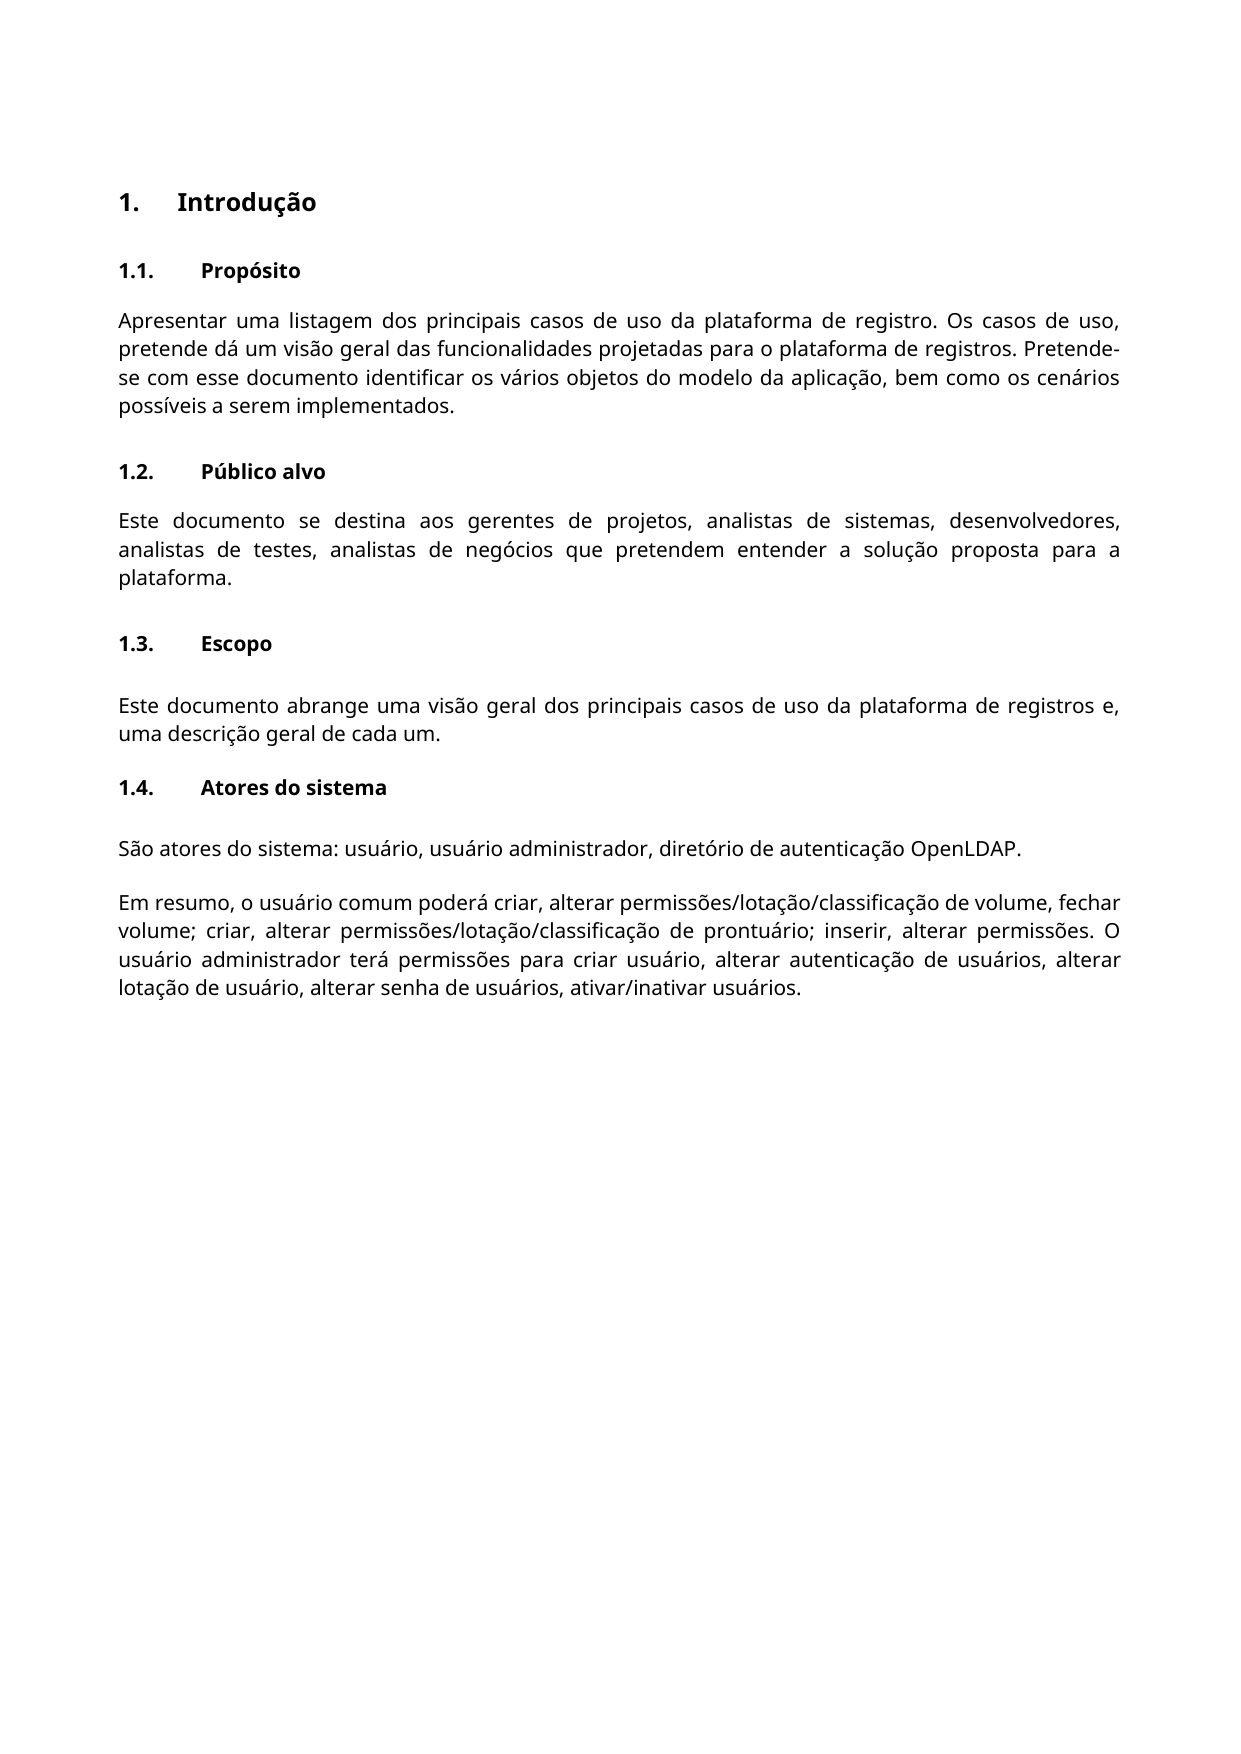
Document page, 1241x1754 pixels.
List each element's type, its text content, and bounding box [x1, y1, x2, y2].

text Este documento se destina aos gerentes de projetos, analistas de sistemas, desenvolvedores, analistas de testes, analistas de negócios que pretendem entender a solução proposta para a plataforma. [118, 506, 1122, 592]
list Atores do sistema [118, 773, 1122, 801]
text Apresentar uma listagem dos principais casos de uso da plataforma de registro. Os casos de uso, pretende dá um visão geral das funcionalidades projetadas para o plataforma de registros. Pretende-se com esse documento identificar os vários objetos do modelo da aplicação, bem como os cenários possíveis a serem implementados. [118, 306, 1122, 419]
text Este documento abrange uma visão geral dos principais casos de uso da plataforma de registros e, uma descrição geral de cada um. [118, 691, 1122, 748]
list Propósito [118, 257, 1122, 285]
list Público alvo [118, 457, 1122, 486]
text Em resumo, o usuário comum poderá criar, alterar permissões/lotação/classificação de volume, fechar volume; criar, alterar permissões/lotação/classificação de prontuário; inserir, alterar permissões. O usuário administrador terá permissões para criar usuário, alterar autenticação de usuários, alterar lotação de usuário, alterar senha de usuários, ativar/inativar usuários. [118, 888, 1122, 1002]
list Introdução [118, 185, 1122, 219]
text São atores do sistema: usuário, usuário administrador, diretório de autenticação OpenLDAP. [118, 834, 1122, 863]
list Escopo [118, 629, 1122, 658]
